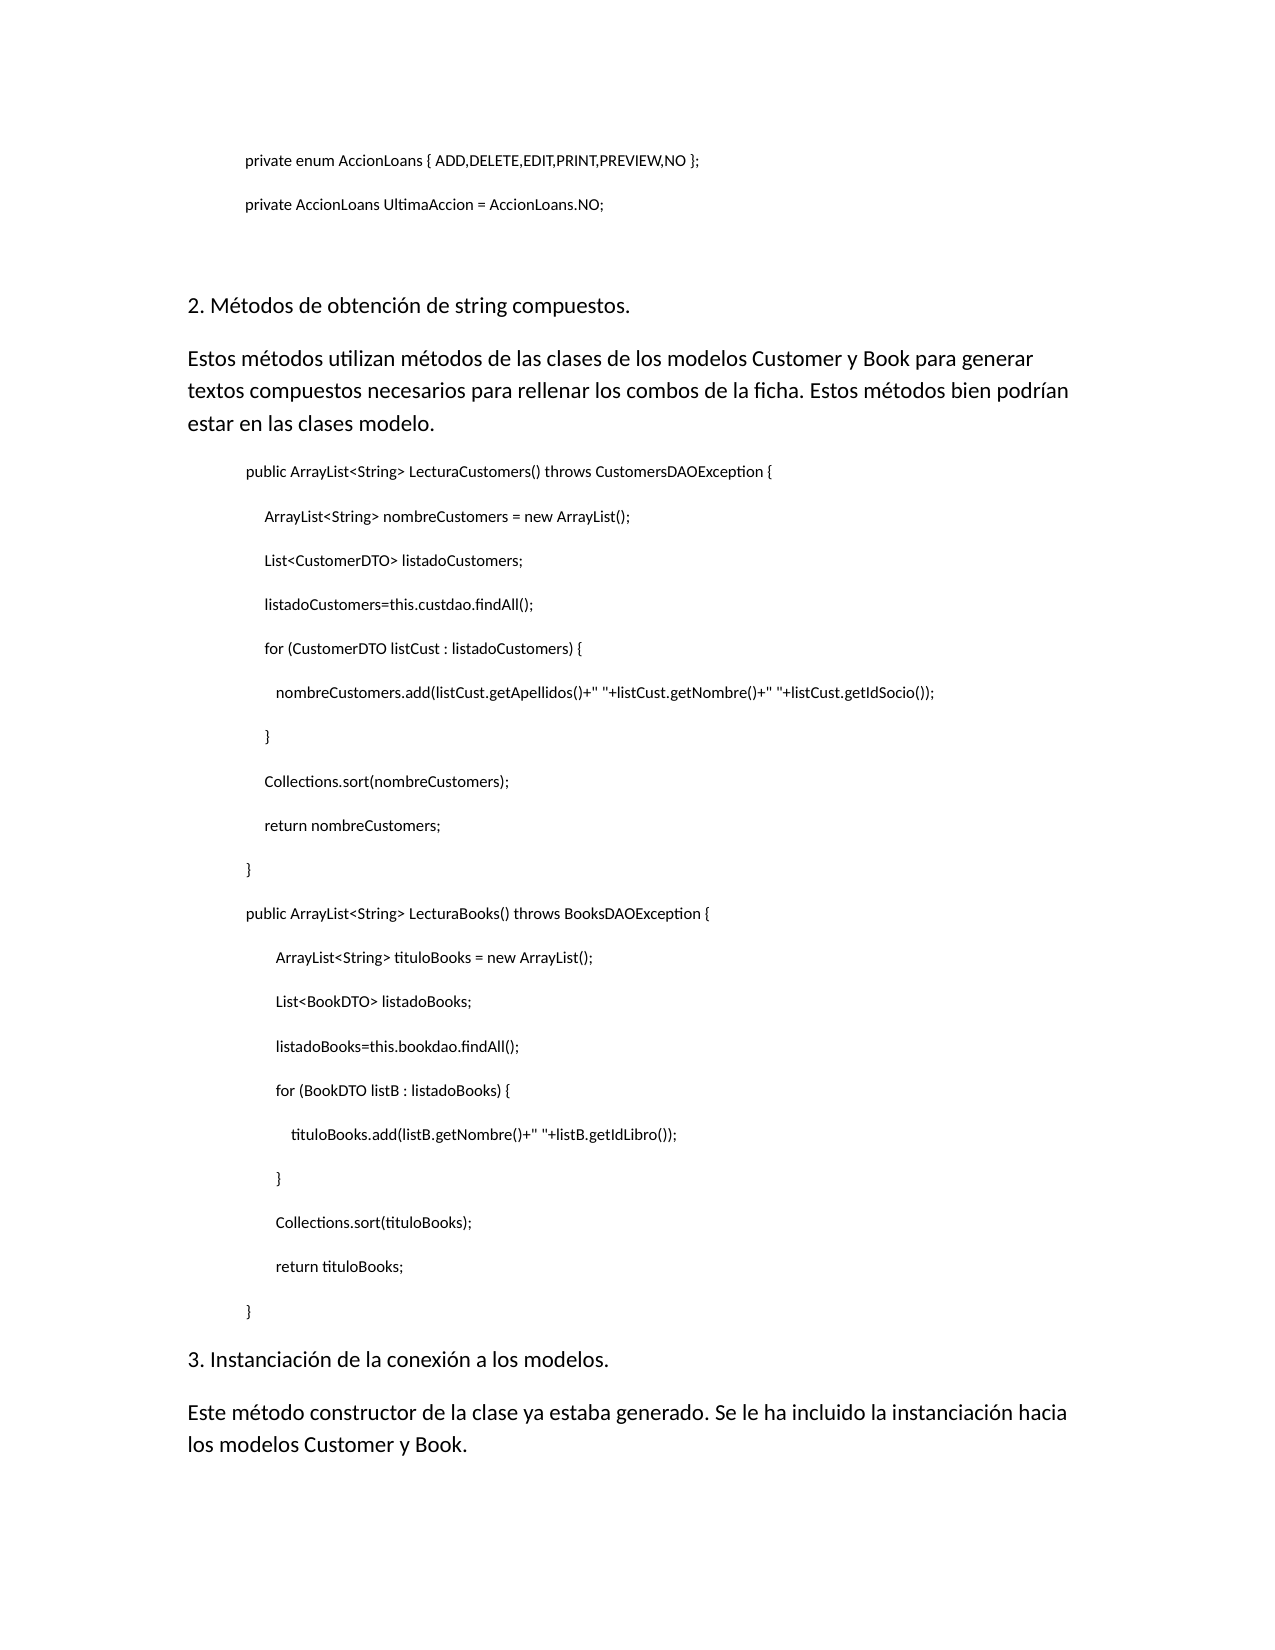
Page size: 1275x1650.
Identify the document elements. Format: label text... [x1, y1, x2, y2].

text Este método constructor de la clase ya estaba generado. Se le ha incluido la instanciación hacia los modelos Customer y Book. [187, 1398, 1087, 1458]
text for (BookDTO listB : listadoBooks) { [246, 1080, 1087, 1100]
text for (CustomerDTO listCust : listadoCustomers) { [246, 638, 1087, 659]
text nombreCustomers.add(listCust.getApellidos()+" "+listCust.getNombre()+" "+listCust.getIdSocio()); [246, 683, 1087, 703]
text ArrayList<String> nombreCustomers = new ArrayList(); [246, 506, 1087, 526]
text } [246, 727, 1087, 747]
text List<CustomerDTO> listadoCustomers; [246, 550, 1087, 570]
text private enum AccionLoans { ADD,DELETE,EDIT,PRINT,PREVIEW,NO }; [245, 150, 1087, 170]
text } [246, 859, 1087, 879]
text public ArrayList<String> LecturaBooks() throws BooksDAOException { [246, 903, 1087, 924]
text } [246, 1168, 1087, 1189]
text Collections.sort(tituloBooks); [246, 1213, 1087, 1233]
text return nombreCustomers; [246, 815, 1087, 835]
text listadoBooks=this.bookdao.findAll(); [246, 1036, 1087, 1056]
text return tituloBooks; [246, 1257, 1087, 1277]
text listadoCustomers=this.custdao.findAll(); [246, 594, 1087, 614]
text 3. Instanciación de la conexión a los modelos. [187, 1345, 1087, 1373]
text public ArrayList<String> LecturaCustomers() throws CustomersDAOException { [246, 462, 1087, 482]
text Estos métodos utilizan métodos de las clases de los modelos Customer y Book para generar textos compuestos necesarios para rellenar los combos de la ficha. Estos métodos bien podrían estar en las clases modelo. [187, 344, 1087, 437]
text ArrayList<String> tituloBooks = new ArrayList(); [246, 948, 1087, 968]
text } [246, 1301, 1087, 1321]
text tituloBooks.add(listB.getNombre()+" "+listB.getIdLibro()); [246, 1124, 1087, 1144]
text private AccionLoans UltimaAccion = AccionLoans.NO; [245, 194, 1087, 214]
text List<BookDTO> listadoBooks; [246, 992, 1087, 1012]
text 2. Métodos de obtención de string compuestos. [187, 291, 1087, 319]
text Collections.sort(nombreCustomers); [246, 771, 1087, 791]
